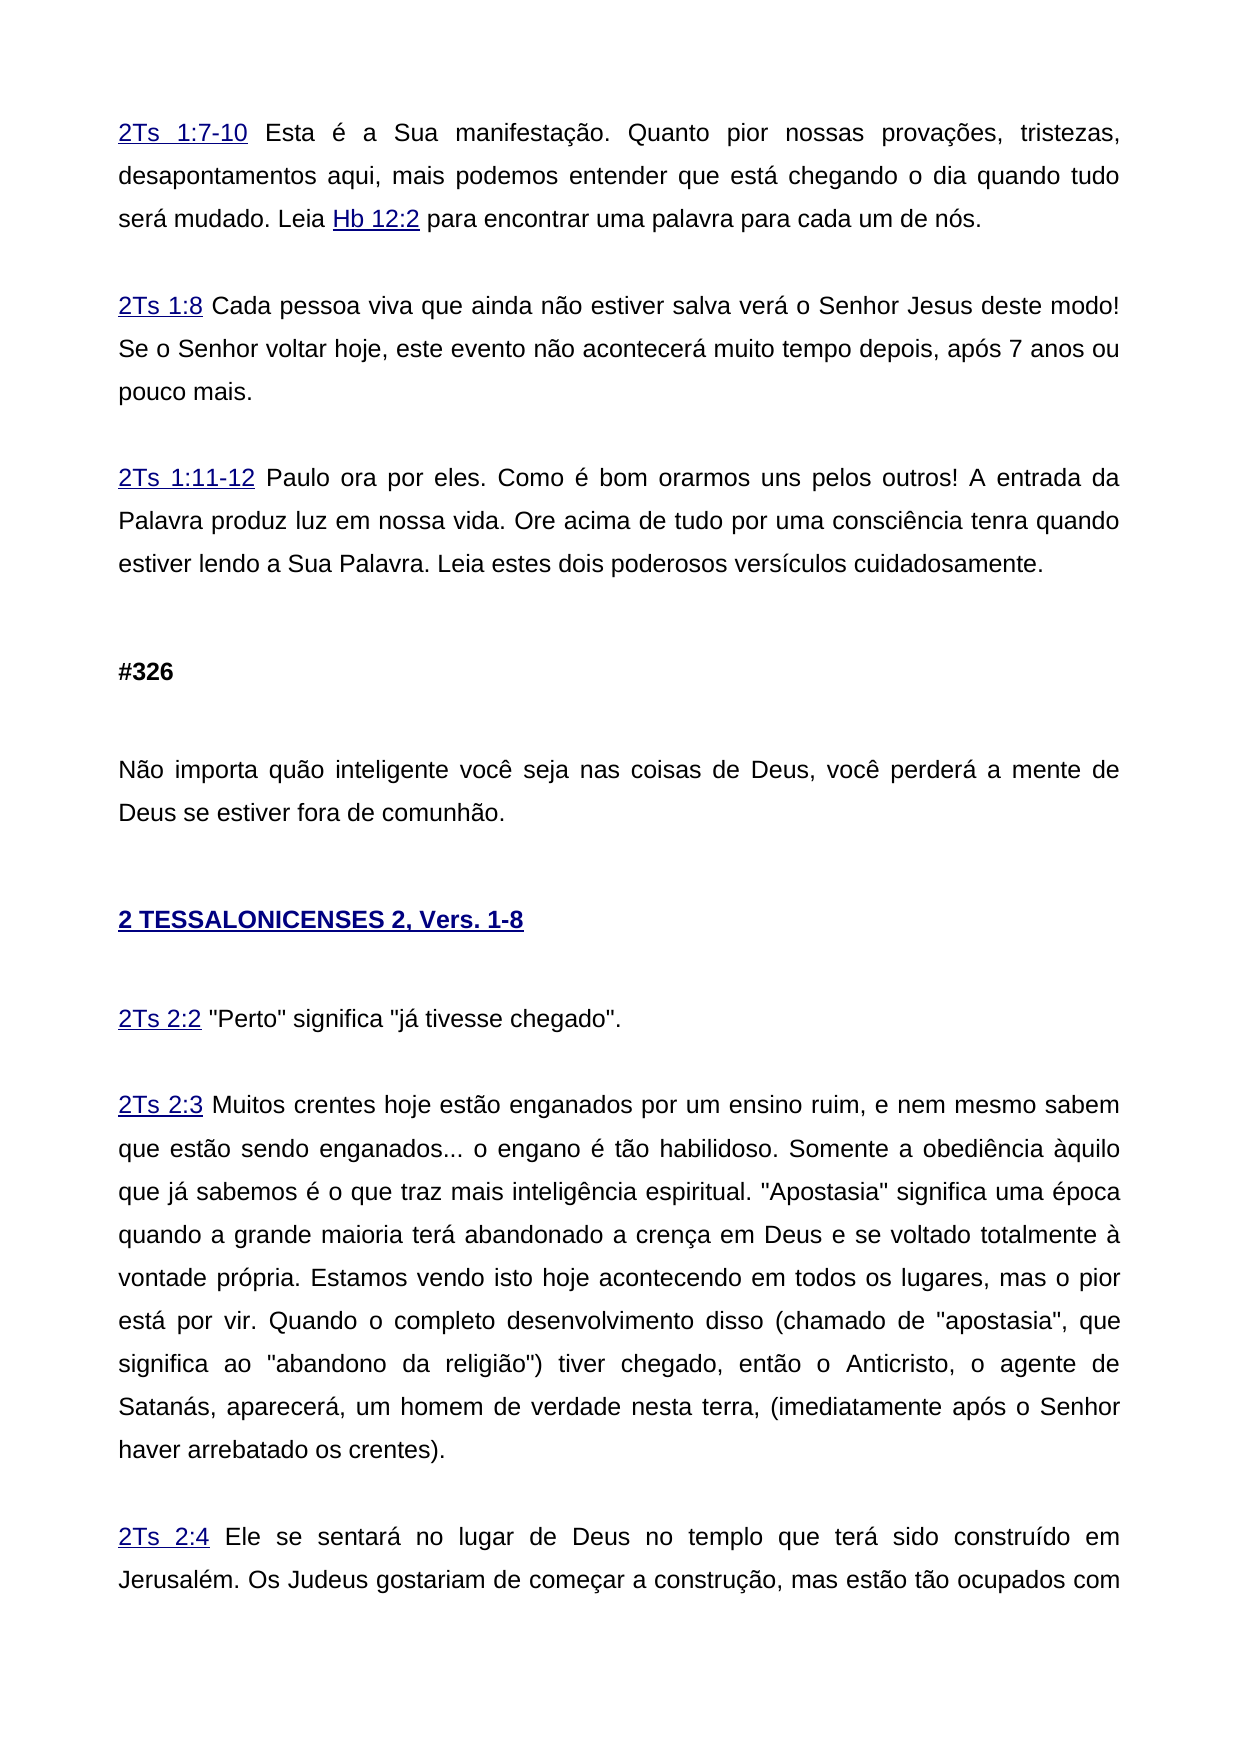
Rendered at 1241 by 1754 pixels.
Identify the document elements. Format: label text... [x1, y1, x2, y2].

text 2Ts 2:2 "Perto" significa "já tivesse chegado". [118, 1004, 1122, 1033]
text 2Ts 2:4 Ele se sentará no lugar de Deus no templo que terá sido construído em Jerusalém. Os Judeus gostariam de começar a construção, mas estão tão ocupados com [118, 1522, 1122, 1593]
text 2Ts 1:7-10 Esta é a Sua manifestação. Quanto pior nossas provações, tristezas, desapontamentos aqui, mais podemos entender que está chegando o dia quando tudo será mudado. Leia Hb 12:2 para encontrar uma palavra para cada um de nós. [118, 118, 1122, 233]
text 2Ts 2:3 Muitos crentes hoje estão enganados por um ensino ruim, e nem mesmo sabem que estão sendo enganados... o engano é tão habilidoso. Somente a obediência àquilo que já sabemos é o que traz mais inteligência espiritual. "Apostasia" significa uma época quando a grande maioria terá abandonado a crença em Deus e se voltado totalmente à vontade própria. Estamos vendo isto hoje acontecendo em todos os lugares, mas o pior está por vir. Quando o completo desenvolvimento disso (chamado de "apostasia", que significa ao "abandono da religião") tiver chegado, então o Anticristo, o agente de Satanás, aparecerá, um homem de verdade nesta terra, (imediatamente após o Senhor haver arrebatado os crentes). [118, 1090, 1122, 1464]
subtitle #326 [118, 656, 1122, 685]
text 2Ts 1:11-12 Paulo ora por eles. Como é bom orarmos uns pelos outros! A entrada da Palavra produz luz em nossa vida. Ore acima de tudo por uma consciência tenra quando estiver lendo a Sua Palavra. Leia estes dois poderosos versículos cuidadosamente. [118, 463, 1122, 578]
text 2Ts 1:8 Cada pessoa viva que ainda não estiver salva verá o Senhor Jesus deste modo! Se o Senhor voltar hoje, este evento não acontecerá muito tempo depois, após 7 anos ou pouco mais. [118, 291, 1122, 406]
text Não importa quão inteligente você seja nas coisas de Deus, você perderá a mente de Deus se estiver fora de comunhão. [118, 755, 1122, 827]
subtitle 2 TESSALONICENSES 2, Vers. 1-8 [118, 905, 1122, 934]
